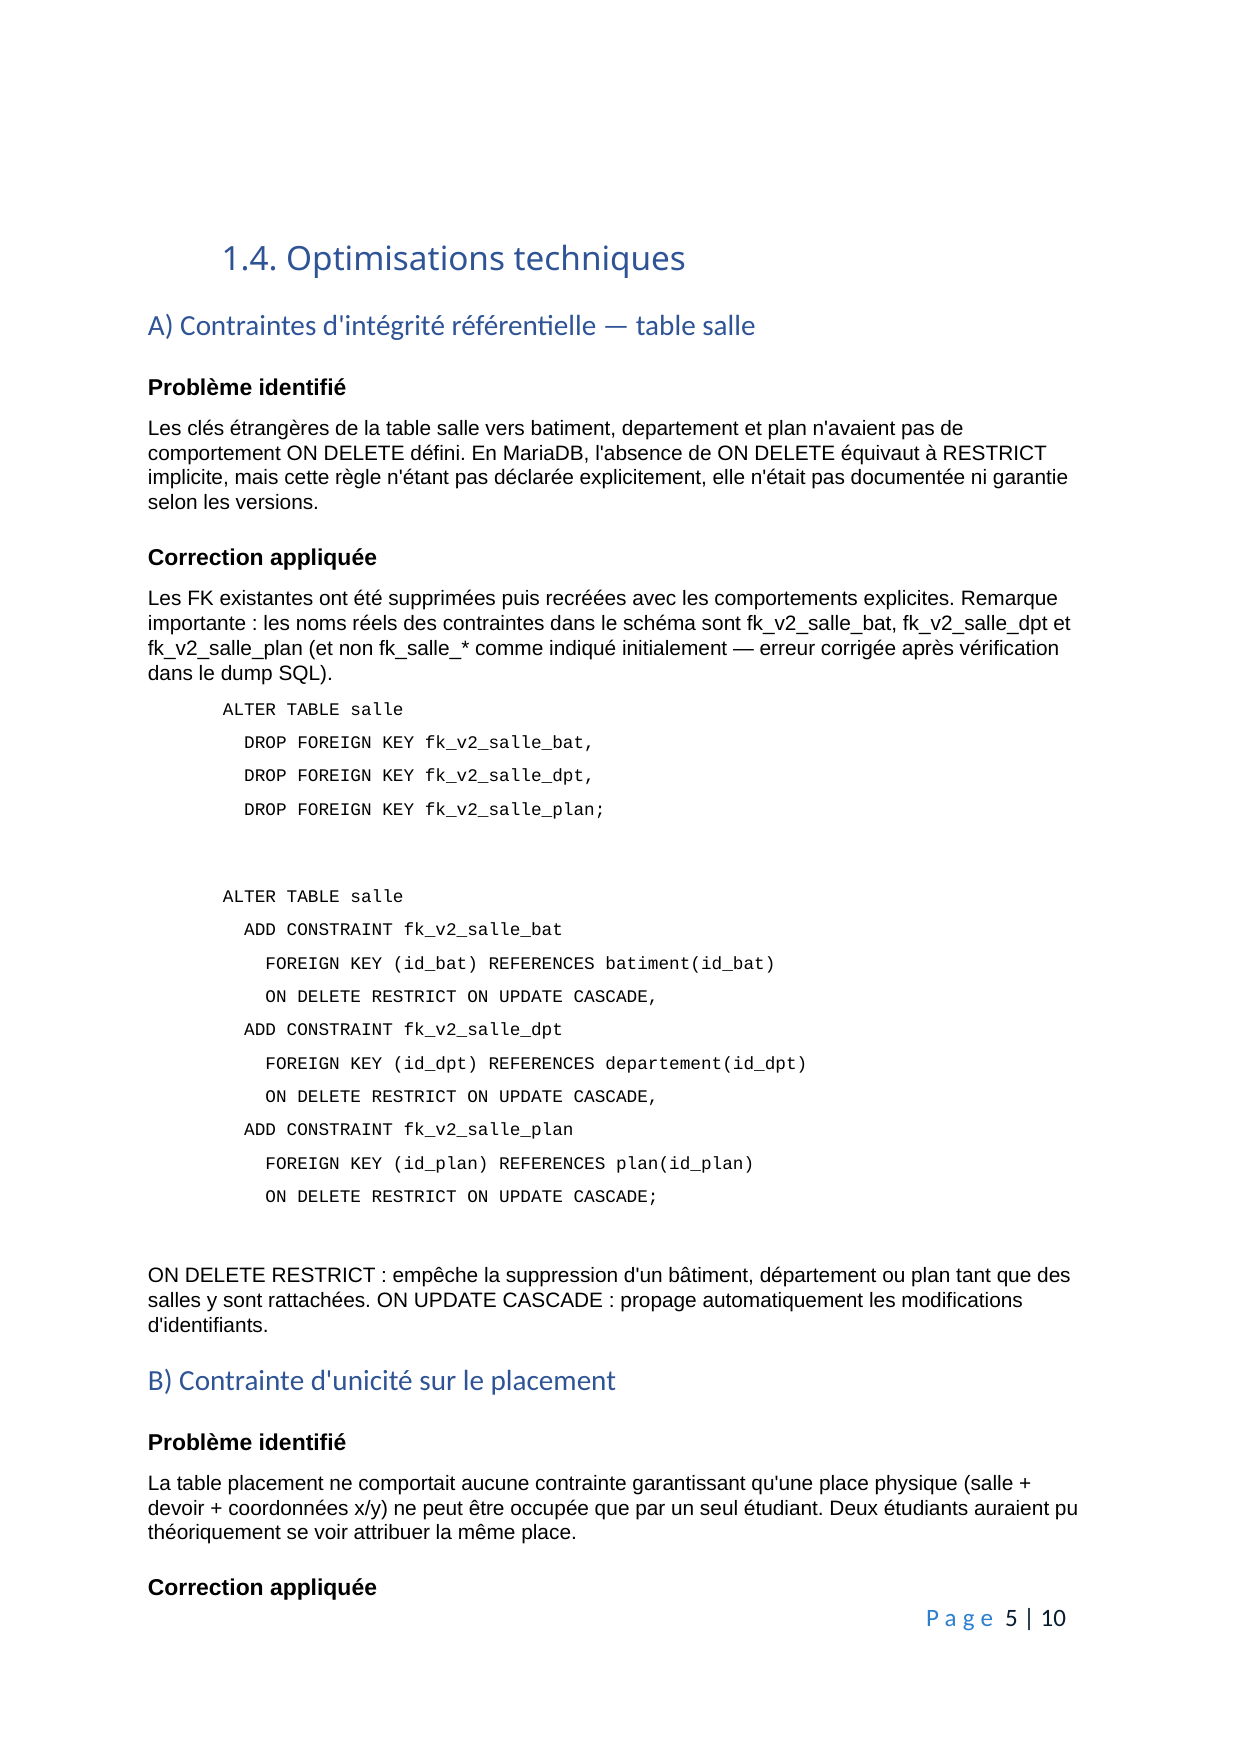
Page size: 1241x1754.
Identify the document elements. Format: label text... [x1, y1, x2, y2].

text ON DELETE RESTRICT ON UPDATE CASCADE, [223, 988, 1093, 1008]
text ON DELETE RESTRICT ON UPDATE CASCADE, [223, 1088, 1093, 1108]
subtitle B) Contrainte d'unicité sur le placement [148, 1362, 1093, 1398]
text Correction appliquée [148, 544, 1093, 571]
text La table placement ne comportait aucune contrainte garantissant qu'une place physique (salle + devoir + coordonnées x/y) ne peut être occupée que par un seul étudiant. Deux étudiants auraient pu théoriquement se voir attribuer la même place. [148, 1470, 1093, 1544]
text ADD CONSTRAINT fk_v2_salle_dpt [223, 1021, 1093, 1041]
text FOREIGN KEY (id_plan) REFERENCES plan(id_plan) [223, 1154, 1093, 1174]
subtitle 1.4. Optimisations techniques [148, 235, 1093, 281]
text ALTER TABLE salle [223, 888, 1093, 908]
text Problème identifié [148, 373, 1093, 400]
text ON DELETE RESTRICT : empêche la suppression d'un bâtiment, département ou plan tant que des salles y sont rattachées. ON UPDATE CASCADE : propage automatiquement les modifications d'identifiants. [148, 1263, 1093, 1336]
text Problème identifié [148, 1428, 1093, 1455]
text Les FK existantes ont été supprimées puis recréées avec les comportements explicites. Remarque importante : les noms réels des contraintes dans le schéma sont fk_v2_salle_bat, fk_v2_salle_dpt et fk_v2_salle_plan (et non fk_salle_* comme indiqué initialement — erreur corrigée après vérification dans le dump SQL). [148, 586, 1093, 685]
text Correction appliquée [148, 1574, 1093, 1601]
text DROP FOREIGN KEY fk_v2_salle_bat, [223, 734, 1093, 754]
text Les clés étrangères de la table salle vers batiment, departement et plan n'avaient pas de comportement ON DELETE défini. En MariaDB, l'absence de ON DELETE équivaut à RESTRICT implicite, mais cette règle n'étant pas déclarée explicitement, elle n'était pas documentée ni garantie selon les versions. [148, 415, 1093, 514]
text DROP FOREIGN KEY fk_v2_salle_plan; [223, 800, 1093, 820]
text ALTER TABLE salle [223, 700, 1093, 720]
text FOREIGN KEY (id_bat) REFERENCES batiment(id_bat) [223, 954, 1093, 974]
text ADD CONSTRAINT fk_v2_salle_plan [223, 1121, 1093, 1141]
text ADD CONSTRAINT fk_v2_salle_bat [223, 921, 1093, 941]
text DROP FOREIGN KEY fk_v2_salle_dpt, [223, 767, 1093, 787]
text FOREIGN KEY (id_dpt) REFERENCES departement(id_dpt) [223, 1054, 1093, 1074]
text ON DELETE RESTRICT ON UPDATE CASCADE; [223, 1188, 1093, 1208]
subtitle A) Contraintes d'intégrité référentielle — table salle [148, 307, 1093, 343]
